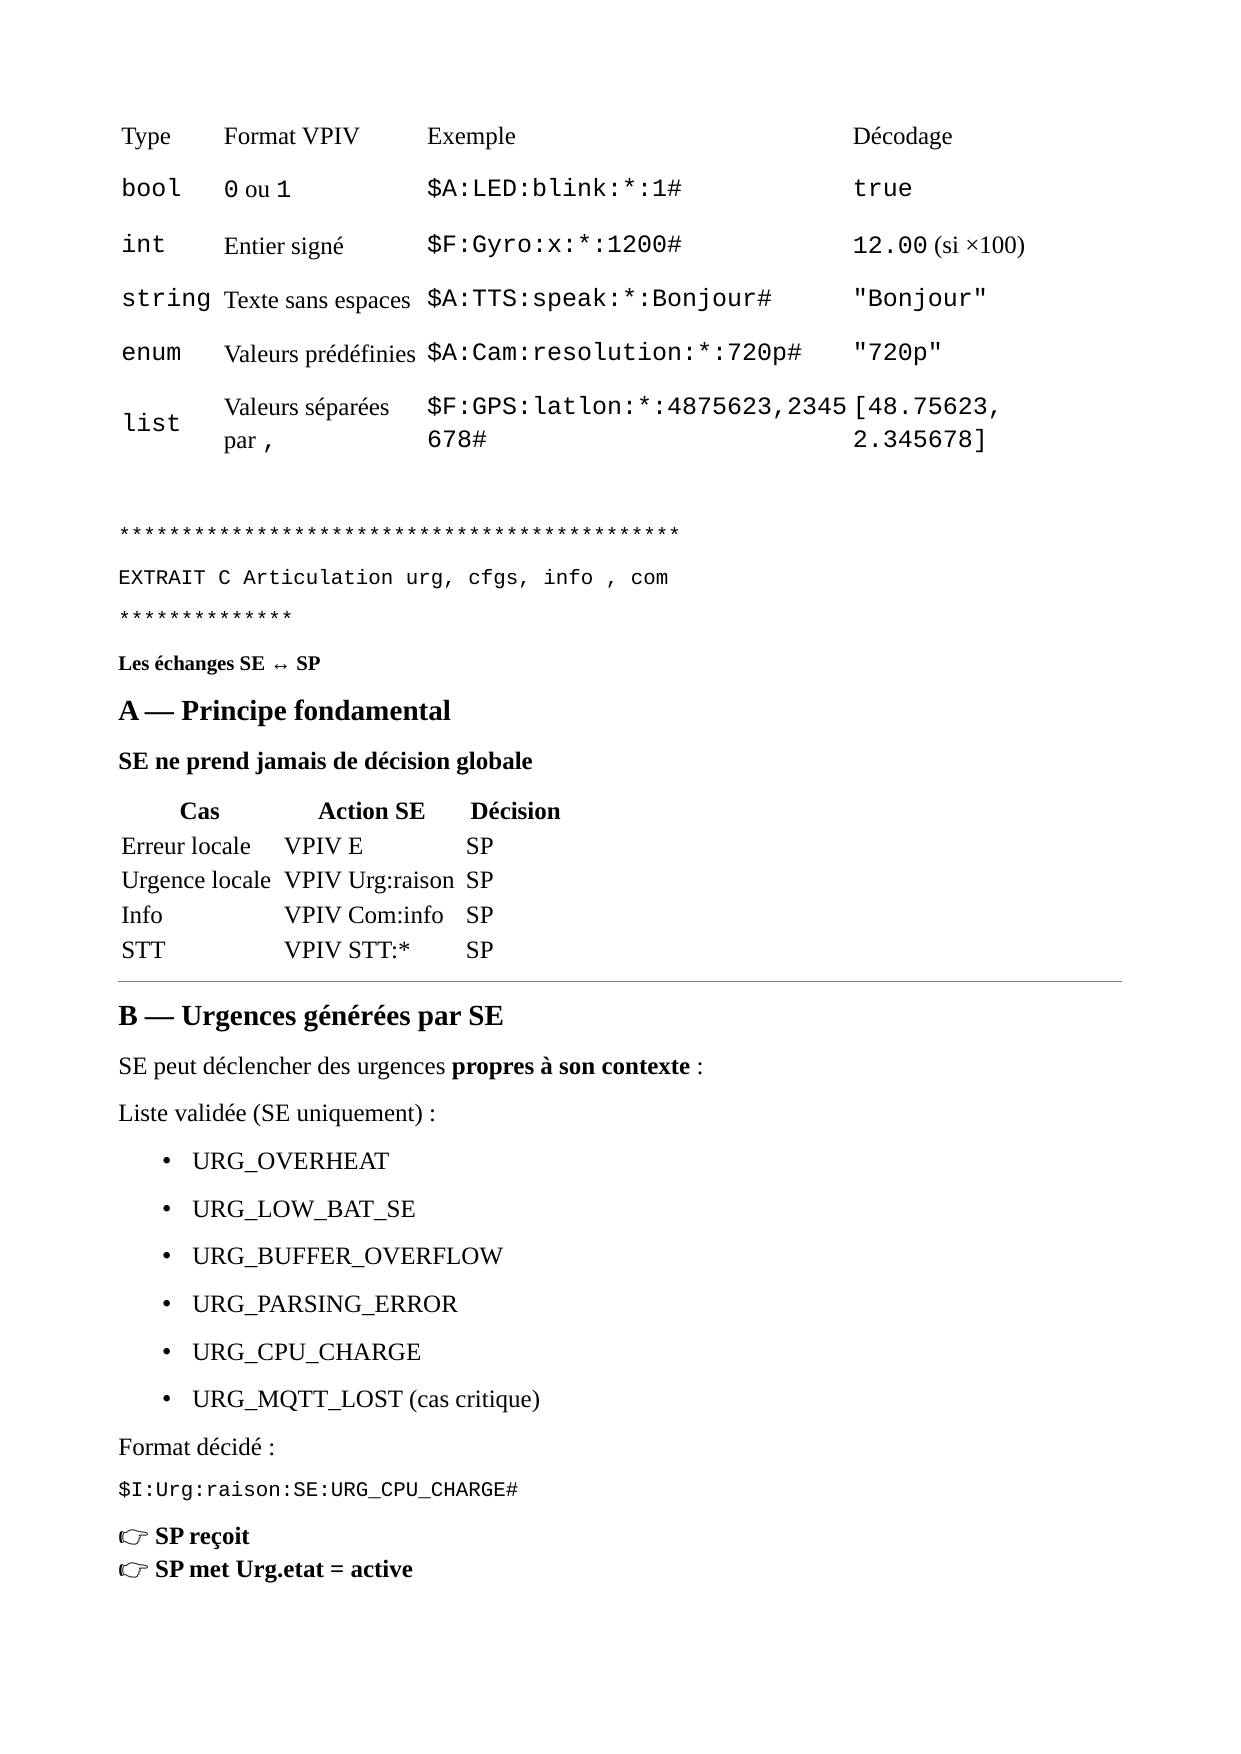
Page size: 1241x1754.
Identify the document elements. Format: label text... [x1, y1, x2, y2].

table_cell [48.75623, 2.345678] [850, 390, 1122, 478]
table_cell STT [118, 932, 281, 966]
table_cell Erreur locale [118, 828, 281, 863]
text Liste validée (SE uniquement) : [118, 1098, 1122, 1127]
table_header Action SE [281, 794, 463, 828]
table_cell Valeurs prédéfinies [221, 336, 424, 389]
table_cell VPIV Com:info [281, 897, 463, 932]
table_cell bool [118, 172, 221, 227]
text 👉 SP reçoit 👉 SP met Urg.etat = active [118, 1521, 1122, 1583]
table_cell Entier signé [221, 227, 424, 283]
list URG_MQTT_LOST (cas critique) [162, 1384, 1122, 1413]
table_header Format VPIV [221, 118, 424, 172]
table_cell list [118, 390, 221, 478]
table_cell 0 ou 1 [221, 172, 424, 227]
table_cell $F:GPS:latlon:*:4875623,2345678# [424, 390, 850, 478]
table_cell Texte sans espaces [221, 283, 424, 336]
table_header Décision [463, 794, 568, 828]
table_cell 12.00 (si ×100) [850, 227, 1122, 283]
list URG_LOW_BAT_SE [162, 1194, 1122, 1222]
table_cell SP [463, 828, 568, 863]
text SE ne prend jamais de décision globale [118, 746, 1122, 774]
table_cell VPIV STT:* [281, 932, 463, 966]
text $I:Urg:raison:SE:URG_CPU_CHARGE# [118, 1479, 1122, 1503]
table_header Type [118, 118, 221, 172]
table_cell "Bonjour" [850, 283, 1122, 336]
table_cell SP [463, 932, 568, 966]
table_cell $A:Cam:resolution:*:720p# [424, 336, 850, 389]
list URG_PARSING_ERROR [162, 1289, 1122, 1318]
table_cell $A:LED:blink:*:1# [424, 172, 850, 227]
table_cell SP [463, 897, 568, 932]
list URG_CPU_CHARGE [162, 1337, 1122, 1365]
table_cell enum [118, 336, 221, 389]
table_cell SP [463, 863, 568, 897]
table_cell "720p" [850, 336, 1122, 389]
text Les échanges SE ↔ SP [118, 651, 1122, 674]
table_header Décodage [850, 118, 1122, 172]
table_header Exemple [424, 118, 850, 172]
table_cell $F:Gyro:x:*:1200# [424, 227, 850, 283]
table_cell true [850, 172, 1122, 227]
table_cell VPIV E [281, 828, 463, 863]
text SE peut déclencher des urgences propres à son contexte : [118, 1051, 1122, 1080]
text Format décidé : [118, 1432, 1122, 1461]
list URG_BUFFER_OVERFLOW [162, 1241, 1122, 1270]
table_cell Info [118, 897, 281, 932]
table_header Cas [118, 794, 281, 828]
text ********************************************* [118, 525, 1122, 549]
table_cell Valeurs séparées par , [221, 390, 424, 478]
list URG_OVERHEAT [162, 1146, 1122, 1175]
text EXTRAIT C Articulation urg, cfgs, info , com [118, 567, 1122, 591]
text ************** [118, 609, 1122, 632]
table_cell int [118, 227, 221, 283]
subtitle A — Principe fondamental [118, 693, 1122, 726]
table_cell string [118, 283, 221, 336]
table_cell VPIV Urg:raison [281, 863, 463, 897]
table_cell Urgence locale [118, 863, 281, 897]
subtitle B — Urgences générées par SE [118, 998, 1122, 1031]
table_cell $A:TTS:speak:*:Bonjour# [424, 283, 850, 336]
